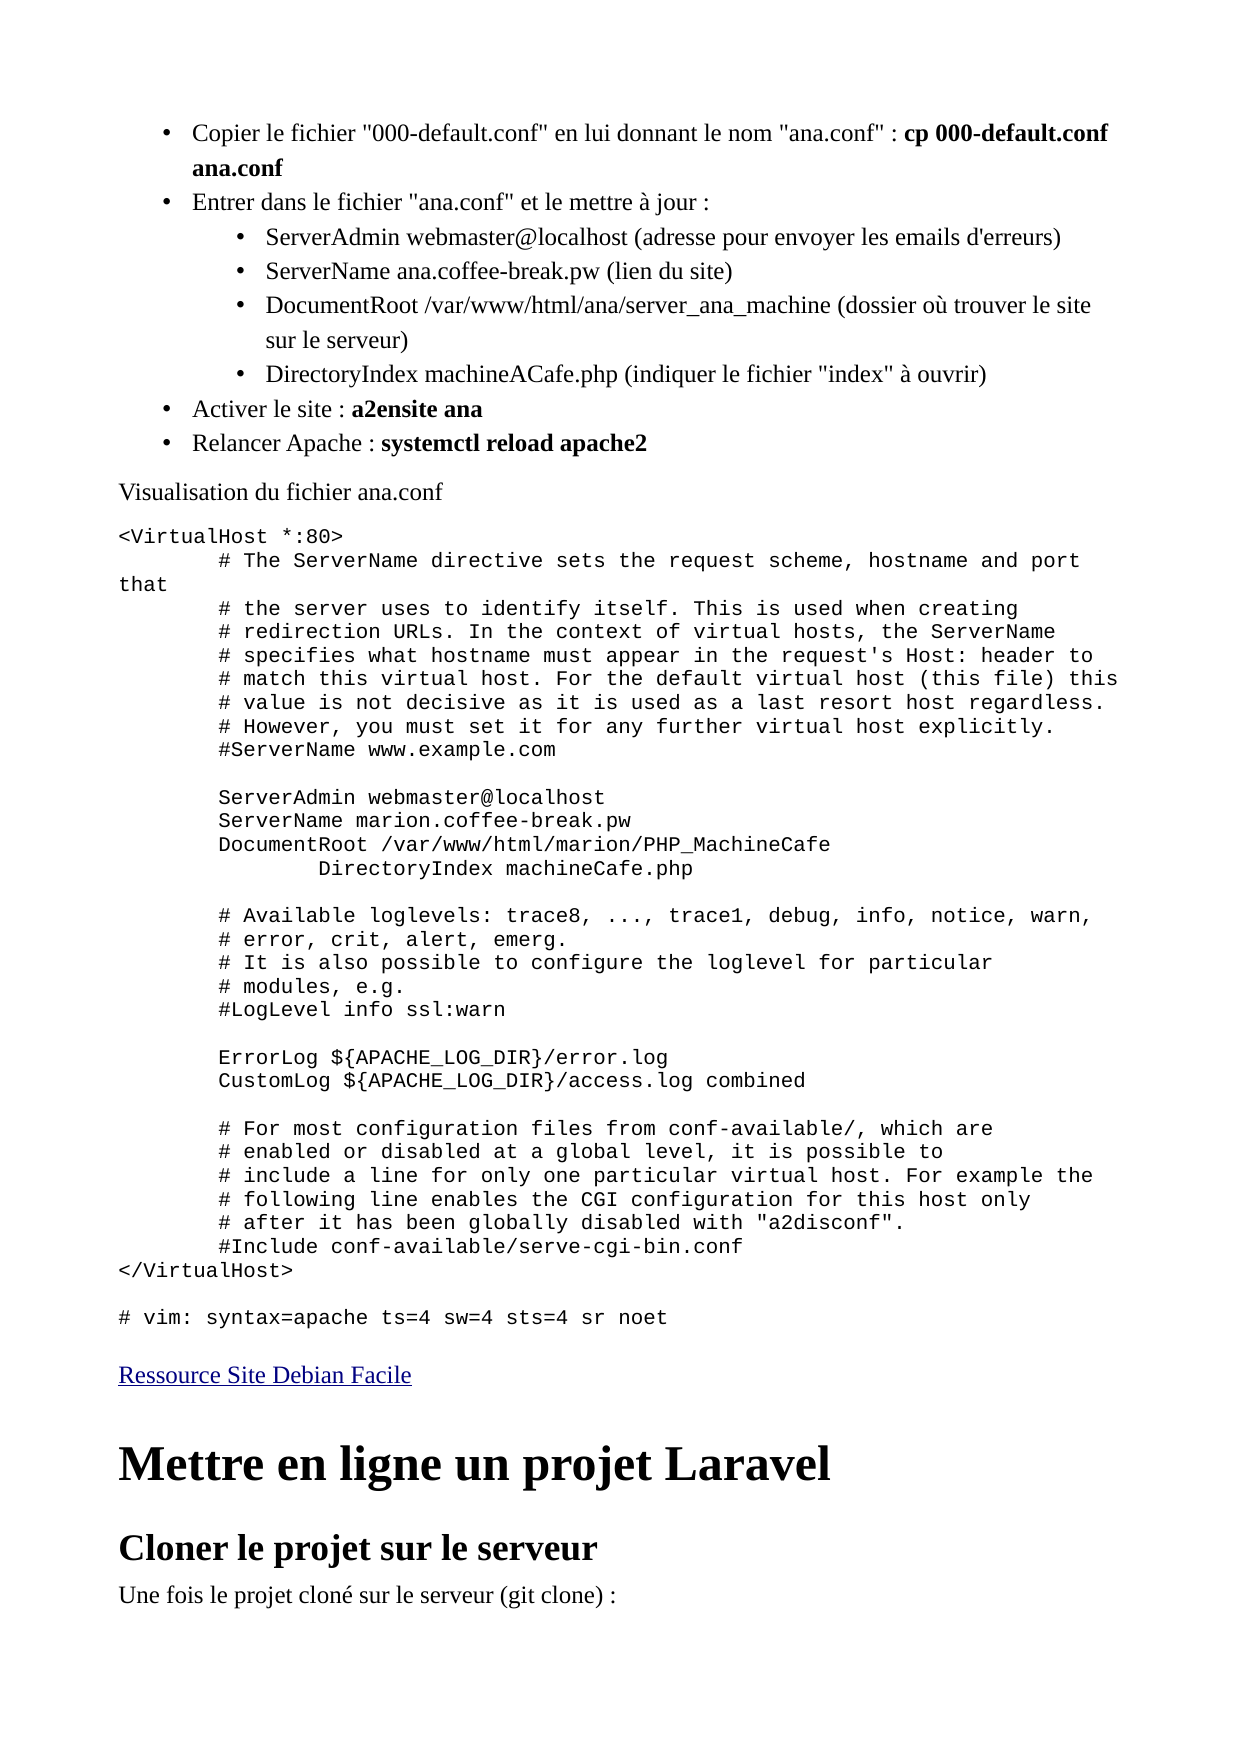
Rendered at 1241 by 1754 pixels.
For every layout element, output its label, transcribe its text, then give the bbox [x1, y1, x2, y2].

list Copier le fichier "000-default.conf" en lui donnant le nom "ana.conf" : cp 000-default.conf ana.conf [162, 118, 1122, 181]
text #LogLevel info ssl:warn [118, 999, 1122, 1023]
text # following line enables the CGI configuration for this host only [118, 1189, 1122, 1212]
list DocumentRoot /var/www/html/ana/server_ana_machine (dossier où trouver le site sur le serveur) [236, 291, 1122, 354]
text Ressource Site Debian Facile [118, 1360, 1122, 1389]
text # value is not decisive as it is used as a last resort host regardless. [118, 692, 1122, 716]
text ErrorLog ${APACHE_LOG_DIR}/error.log [118, 1047, 1122, 1070]
text #ServerName www.example.com [118, 739, 1122, 763]
text # vim: syntax=apache ts=4 sw=4 sts=4 sr noet [118, 1307, 1122, 1331]
text # after it has been globally disabled with "a2disconf". [118, 1212, 1122, 1236]
text # redirection URLs. In the context of virtual hosts, the ServerName [118, 621, 1122, 645]
text # It is also possible to configure the loglevel for particular [118, 952, 1122, 976]
text # include a line for only one particular virtual host. For example the [118, 1165, 1122, 1189]
list DirectoryIndex machineACafe.php (indiquer le fichier "index" à ouvrir) [236, 359, 1122, 388]
list ServerName ana.coffee-break.pw (lien du site) [236, 256, 1122, 285]
text # match this virtual host. For the default virtual host (this file) this [118, 668, 1122, 692]
text # For most configuration files from conf-available/, which are [118, 1118, 1122, 1141]
text # specifies what hostname must appear in the request's Host: header to [118, 645, 1122, 668]
list ServerAdmin webmaster@localhost (adresse pour envoyer les emails d'erreurs) [236, 222, 1122, 250]
text DirectoryIndex machineCafe.php [118, 858, 1122, 881]
text ServerName marion.coffee-break.pw [118, 810, 1122, 834]
text # enabled or disabled at a global level, it is possible to [118, 1141, 1122, 1165]
text # However, you must set it for any further virtual host explicitly. [118, 716, 1122, 739]
text Une fois le projet cloné sur le serveur (git clone) : [118, 1581, 1122, 1609]
subtitle Mettre en ligne un projet Laravel [118, 1434, 1122, 1492]
list Relancer Apache : systemctl reload apache2 [162, 428, 1122, 457]
text Visualisation du fichier ana.conf [118, 477, 1122, 506]
text # error, crit, alert, emerg. [118, 928, 1122, 952]
text <VirtualHost *:80> [118, 527, 1122, 550]
text # modules, e.g. [118, 976, 1122, 999]
text # Available loglevels: trace8, ..., trace1, debug, info, notice, warn, [118, 905, 1122, 928]
text # The ServerName directive sets the request scheme, hostname and port that [118, 550, 1122, 597]
text </VirtualHost> [118, 1259, 1122, 1283]
subtitle Cloner le projet sur le serveur [118, 1525, 1122, 1568]
text CustomLog ${APACHE_LOG_DIR}/access.log combined [118, 1070, 1122, 1094]
text ServerAdmin webmaster@localhost [118, 787, 1122, 810]
text DocumentRoot /var/www/html/marion/PHP_MachineCafe [118, 834, 1122, 858]
text # the server uses to identify itself. This is used when creating [118, 597, 1122, 621]
list Activer le site : a2ensite ana [162, 394, 1122, 423]
text #Include conf-available/serve-cgi-bin.conf [118, 1236, 1122, 1259]
list Entrer dans le fichier "ana.conf" et le mettre à jour : [162, 187, 1122, 216]
